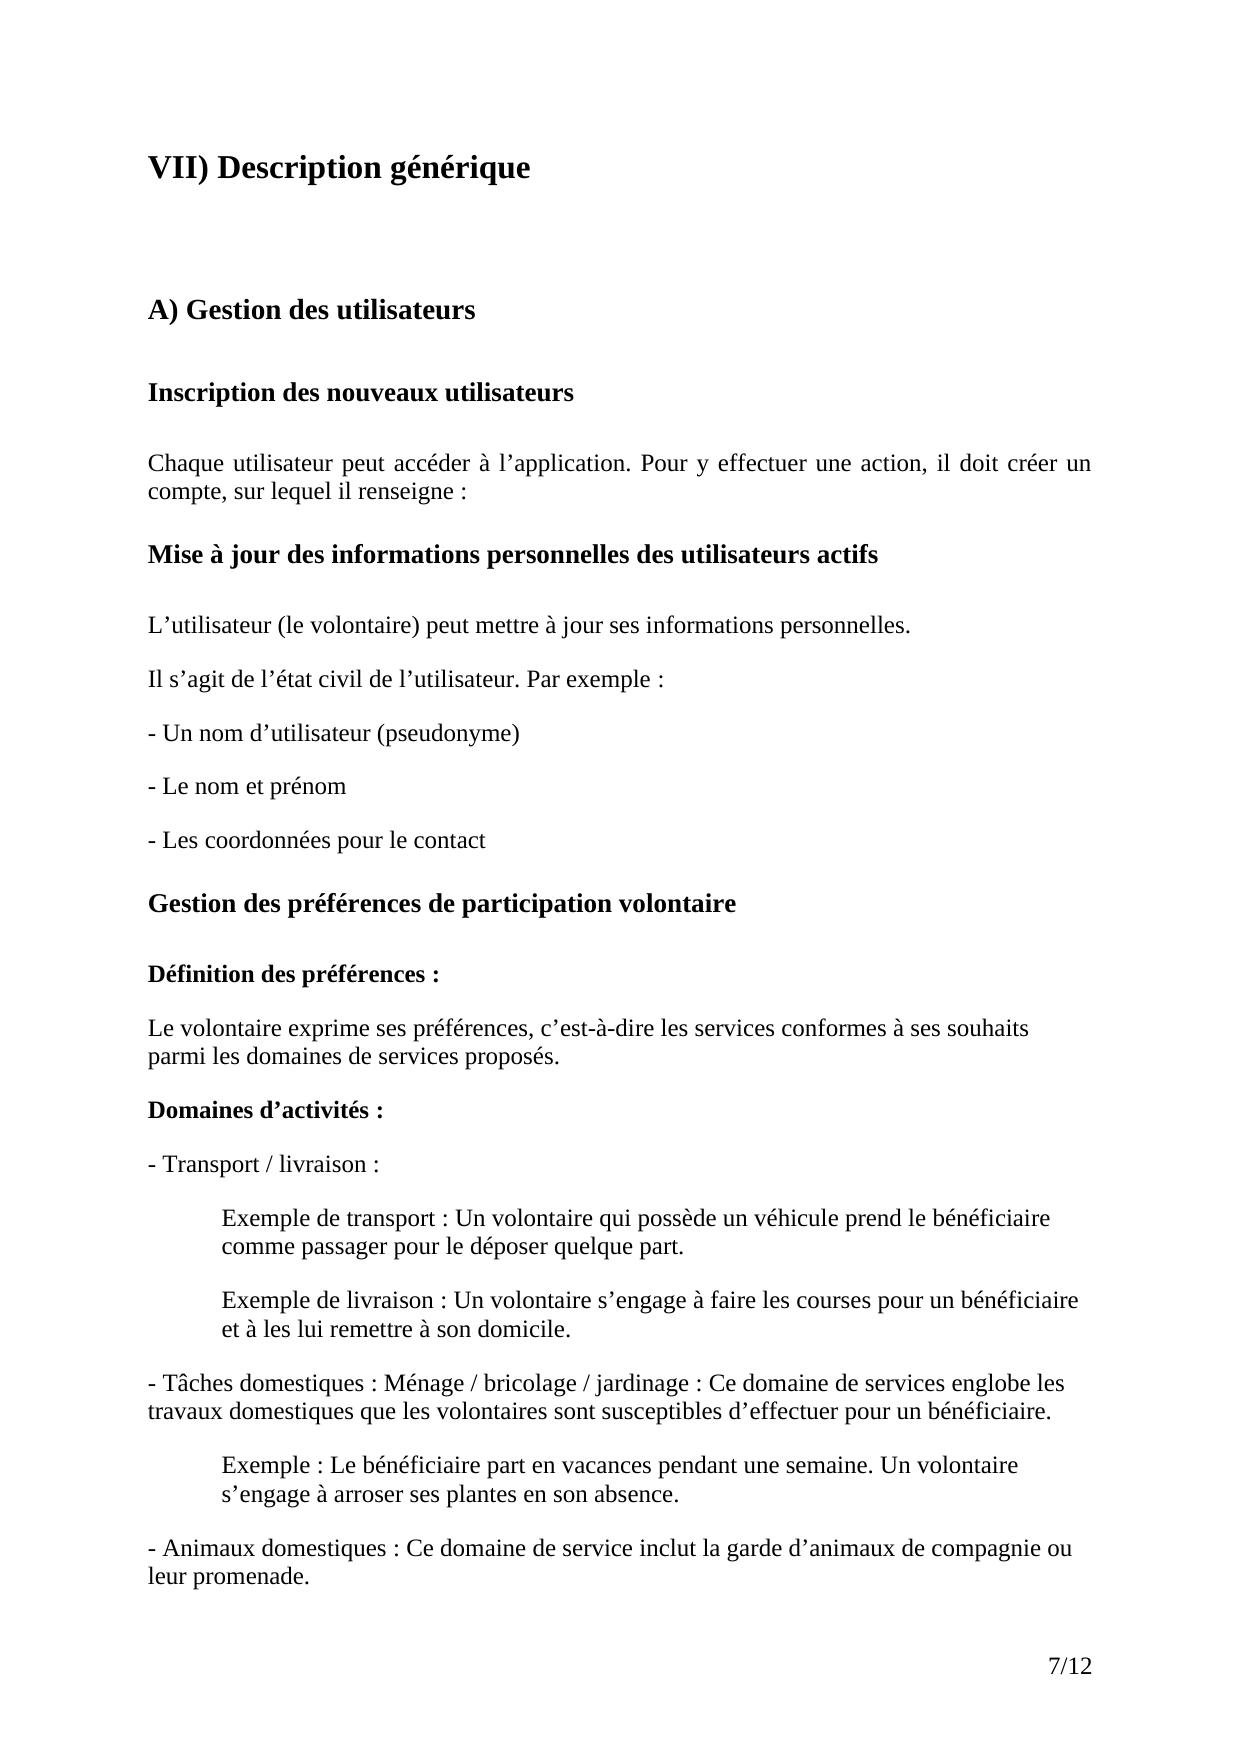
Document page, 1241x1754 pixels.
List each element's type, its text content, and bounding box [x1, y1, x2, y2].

text Chaque utilisateur peut accéder à l’application. Pour y effectuer une action, il doit créer un compte, sur lequel il renseigne : [148, 448, 1092, 505]
text Domaines d’activités : [148, 1095, 1092, 1124]
text - Tâches domestiques : Ménage / bricolage / jardinage : Ce domaine de services englobe les travaux domestiques que les volontaires sont susceptibles d’effectuer pour un bénéficiaire. [148, 1368, 1092, 1425]
text - Un nom d’utilisateur (pseudonyme) [148, 718, 1092, 746]
text Il s’agit de l’état civil de l’utilisateur. Par exemple : [148, 664, 1092, 693]
text L’utilisateur (le volontaire) peut mettre à jour ses informations personnelles. [148, 610, 1092, 639]
text - Les coordonnées pour le contact [148, 825, 1092, 854]
subtitle VII) Description générique [148, 148, 1092, 186]
text Le volontaire exprime ses préférences, c’est-à-dire les services conformes à ses souhaits parmi les domaines de services proposés. [148, 1013, 1092, 1070]
subtitle A) Gestion des utilisateurs [148, 292, 1092, 326]
text - Le nom et prénom [148, 771, 1092, 800]
text - Animaux domestiques : Ce domaine de service inclut la garde d’animaux de compagnie ou leur promenade. [148, 1533, 1092, 1590]
text Définition des préférences : [148, 959, 1092, 988]
text Exemple de transport : Un volontaire qui possède un véhicule prend le bénéficiaire comme passager pour le déposer quelque part. [148, 1203, 1092, 1260]
subtitle Mise à jour des informations personnelles des utilisateurs actifs [148, 538, 1092, 569]
text Exemple : Le bénéficiaire part en vacances pendant une semaine. Un volontaire s’engage à arroser ses plantes en son absence. [148, 1450, 1092, 1508]
text Exemple de livraison : Un volontaire s’engage à faire les courses pour un bénéficiaire et à les lui remettre à son domicile. [148, 1285, 1092, 1343]
subtitle Inscription des nouveaux utilisateurs [148, 376, 1092, 407]
subtitle Gestion des préférences de participation volontaire [148, 887, 1092, 918]
text - Transport / livraison : [148, 1149, 1092, 1178]
